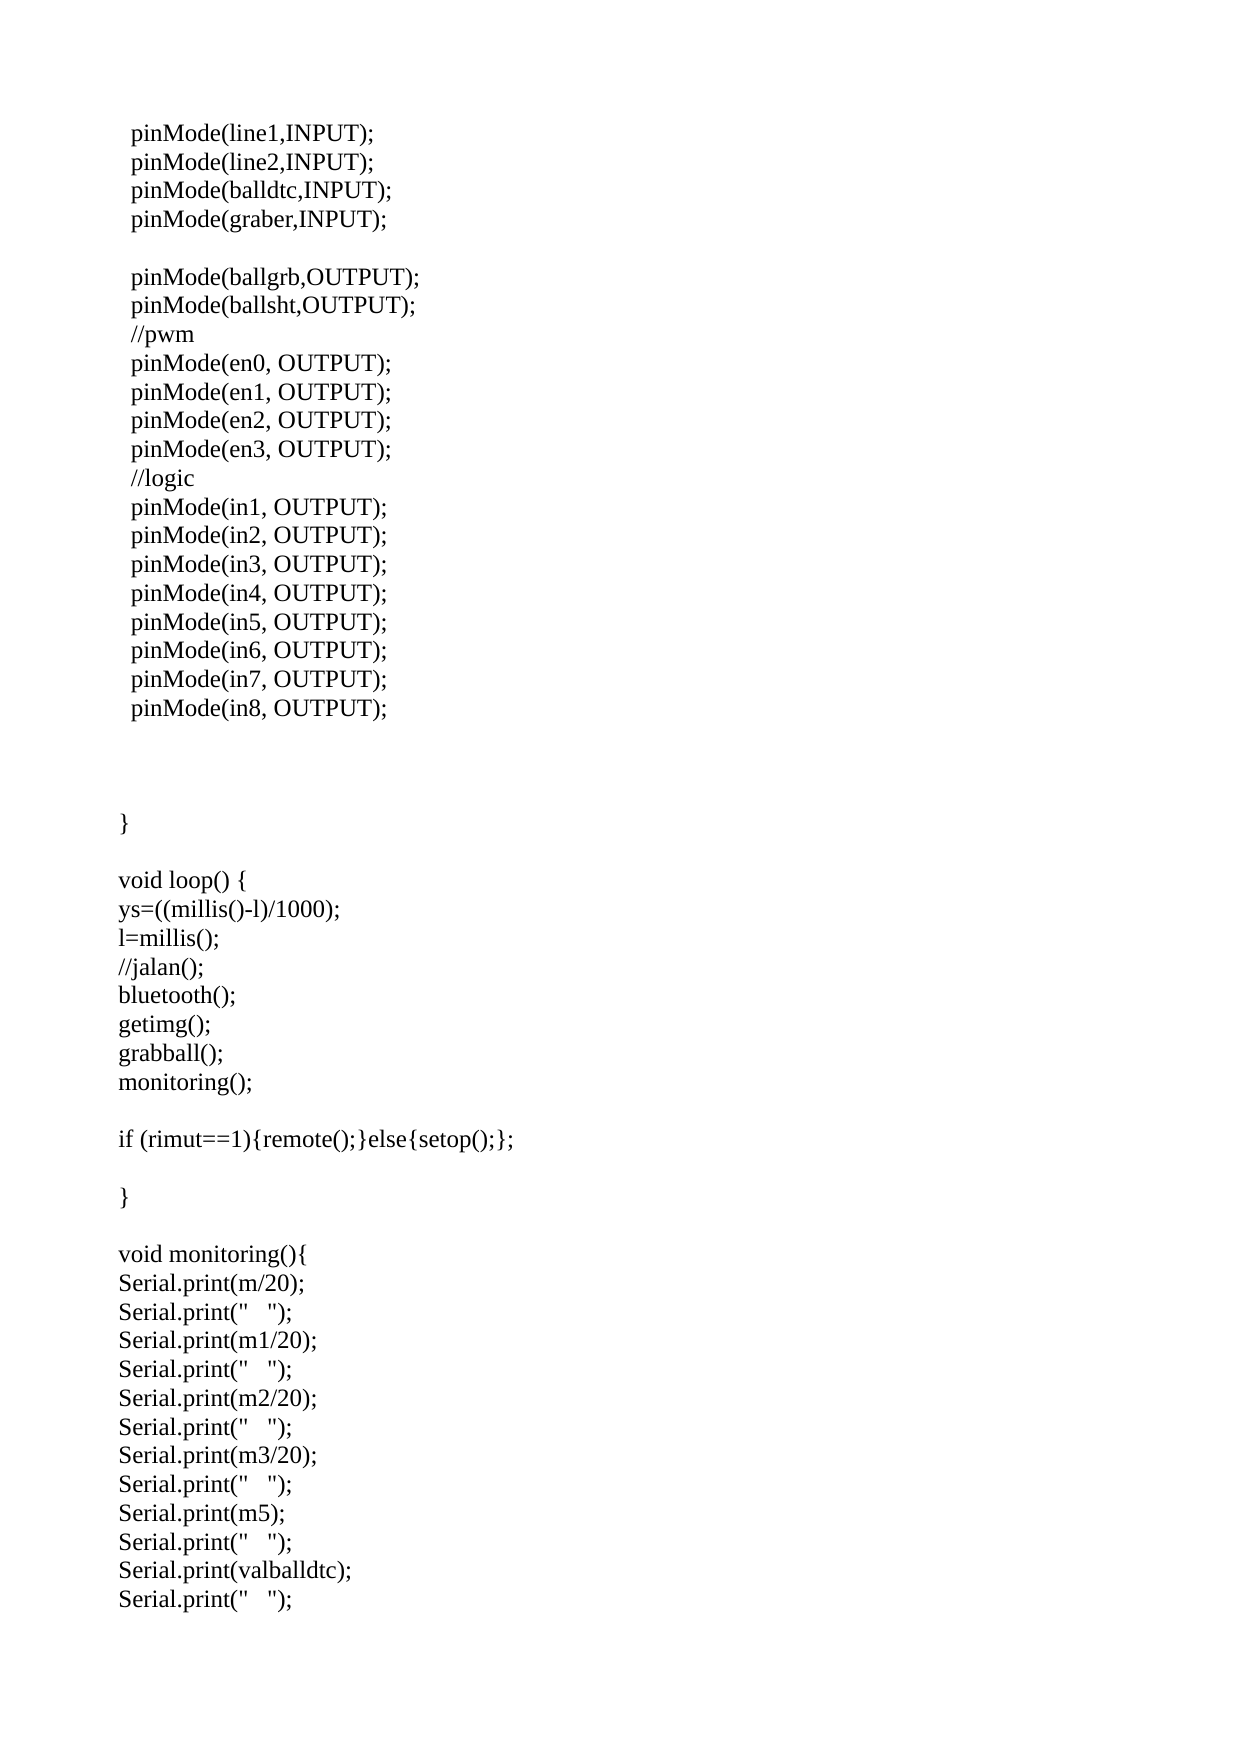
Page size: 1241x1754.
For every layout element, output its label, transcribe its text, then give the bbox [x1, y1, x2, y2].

text pinMode(in5, OUTPUT); [118, 607, 1122, 636]
text Serial.print(" "); [118, 1584, 1122, 1613]
text pinMode(ballgrb,OUTPUT); [118, 262, 1122, 291]
text pinMode(in8, OUTPUT); [118, 693, 1122, 722]
text void loop() { [118, 866, 1122, 894]
text pinMode(en0, OUTPUT); [118, 348, 1122, 377]
text Serial.print(" "); [118, 1469, 1122, 1498]
text pinMode(en2, OUTPUT); [118, 406, 1122, 434]
text void monitoring(){ [118, 1239, 1122, 1268]
text } [118, 808, 1122, 837]
text pinMode(in1, OUTPUT); [118, 492, 1122, 521]
text pinMode(in4, OUTPUT); [118, 578, 1122, 607]
text Serial.print(m1/20); [118, 1326, 1122, 1354]
text Serial.print(m/20); [118, 1268, 1122, 1297]
text pinMode(in6, OUTPUT); [118, 636, 1122, 664]
text } [118, 1182, 1122, 1211]
text Serial.print(" "); [118, 1412, 1122, 1441]
text monitoring(); [118, 1067, 1122, 1096]
text Serial.print(valballdtc); [118, 1556, 1122, 1584]
text bluetooth(); [118, 981, 1122, 1009]
text //logic [118, 463, 1122, 492]
text getimg(); [118, 1009, 1122, 1038]
text Serial.print(" "); [118, 1354, 1122, 1383]
text grabball(); [118, 1038, 1122, 1067]
text pinMode(in2, OUTPUT); [118, 521, 1122, 549]
text if (rimut==1){remote();}else{setop();}; [118, 1124, 1122, 1153]
text Serial.print(m2/20); [118, 1383, 1122, 1412]
text Serial.print(" "); [118, 1527, 1122, 1556]
text ys=((millis()-l)/1000); [118, 894, 1122, 923]
text Serial.print(m3/20); [118, 1441, 1122, 1469]
text pinMode(in7, OUTPUT); [118, 664, 1122, 693]
text pinMode(graber,INPUT); [118, 204, 1122, 233]
text pinMode(ballsht,OUTPUT); [118, 291, 1122, 319]
text pinMode(en1, OUTPUT); [118, 377, 1122, 406]
text pinMode(en3, OUTPUT); [118, 434, 1122, 463]
text pinMode(line2,INPUT); [118, 147, 1122, 176]
text pinMode(balldtc,INPUT); [118, 176, 1122, 204]
text l=millis(); [118, 923, 1122, 952]
text Serial.print(m5); [118, 1498, 1122, 1527]
text Serial.print(" "); [118, 1297, 1122, 1326]
text //jalan(); [118, 952, 1122, 981]
text //pwm [118, 319, 1122, 348]
text pinMode(in3, OUTPUT); [118, 549, 1122, 578]
text pinMode(line1,INPUT); [118, 118, 1122, 147]
